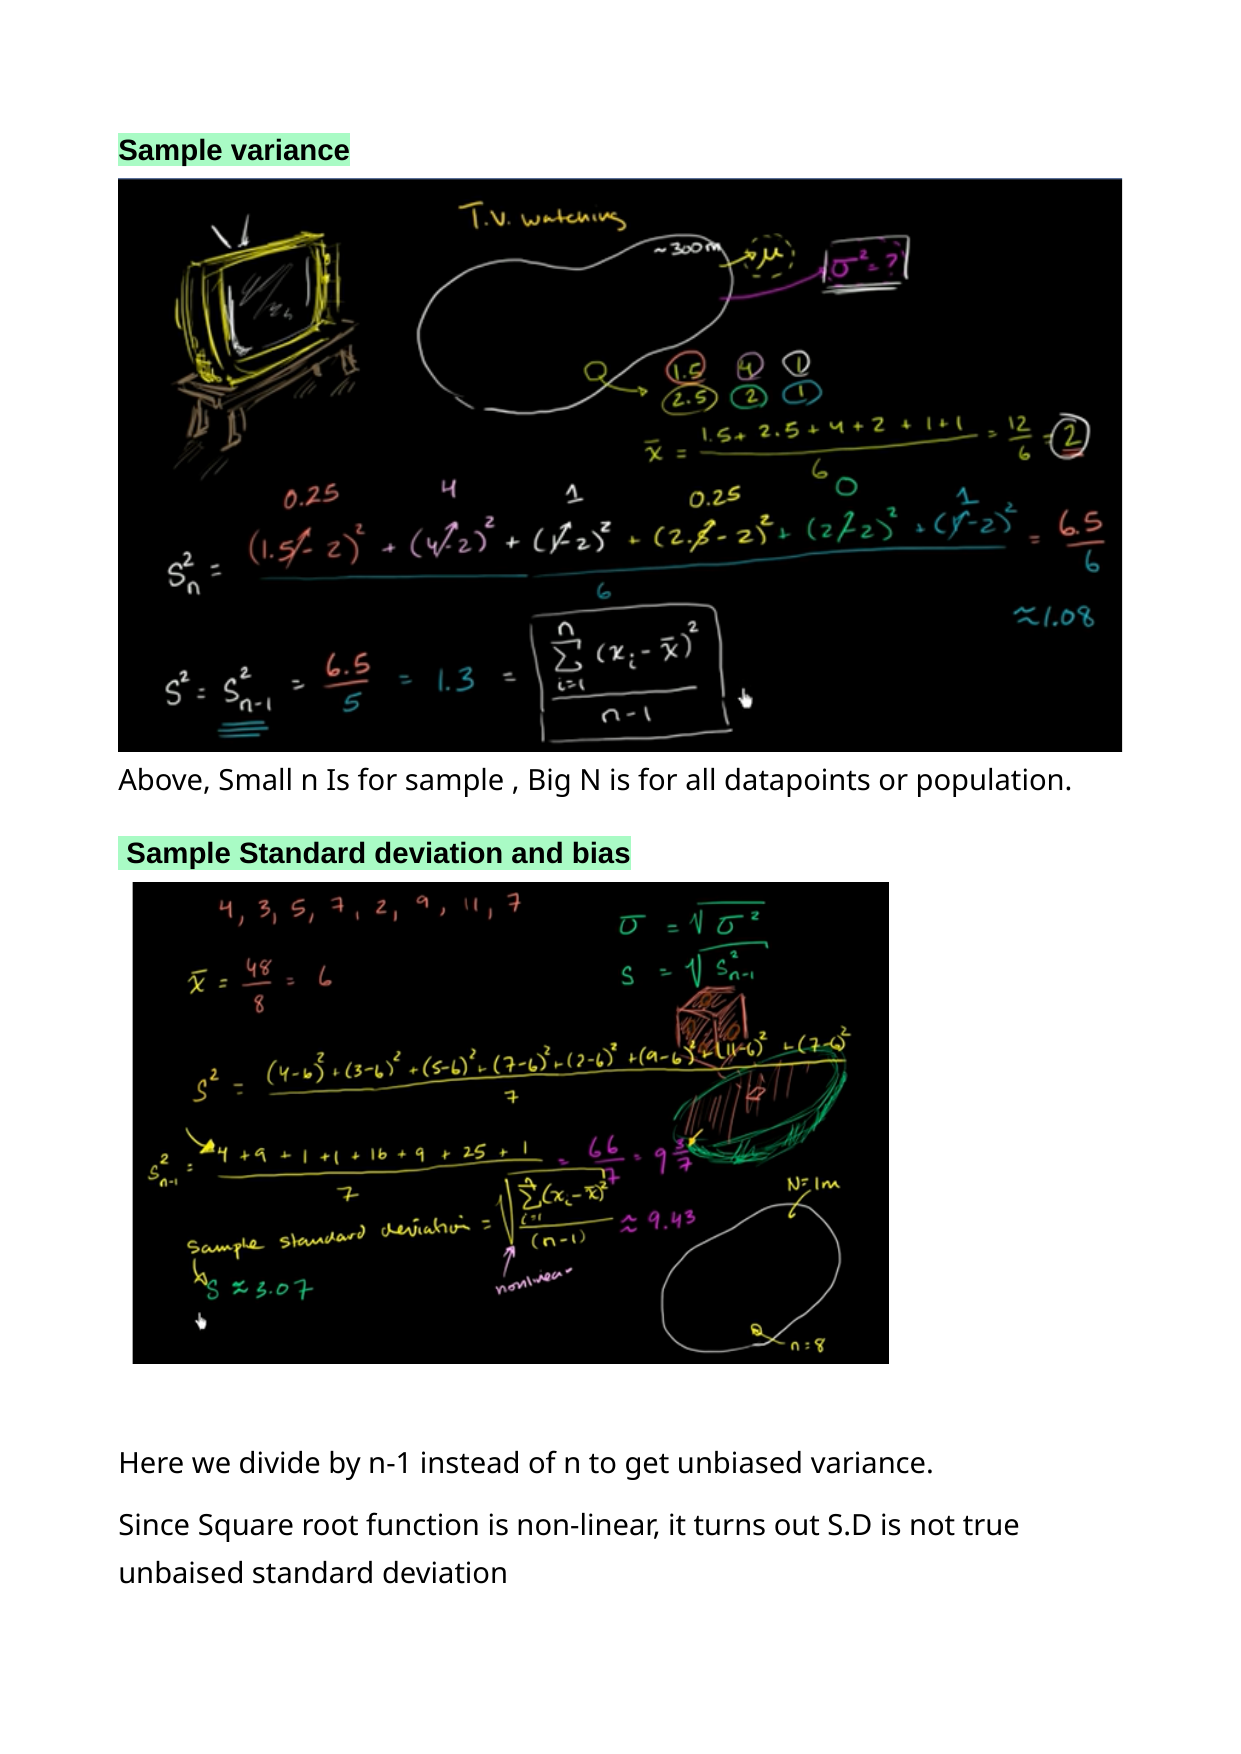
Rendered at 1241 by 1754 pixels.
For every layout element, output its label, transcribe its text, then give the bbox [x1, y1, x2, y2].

picture [132, 882, 889, 1364]
picture [118, 178, 1123, 752]
text Since Square root function is non-linear, it turns out S.D is not true unbaised standard deviation [118, 1504, 1122, 1592]
subtitle Sample variance [350, 133, 1122, 166]
subtitle Sample Standard deviation and bias [631, 836, 1122, 870]
text Here we divide by n-1 instead of n to get unbiased variance. [118, 1442, 1122, 1482]
text Above, Small n Is for sample , Big N is for all datapoints or population. [118, 752, 1122, 799]
